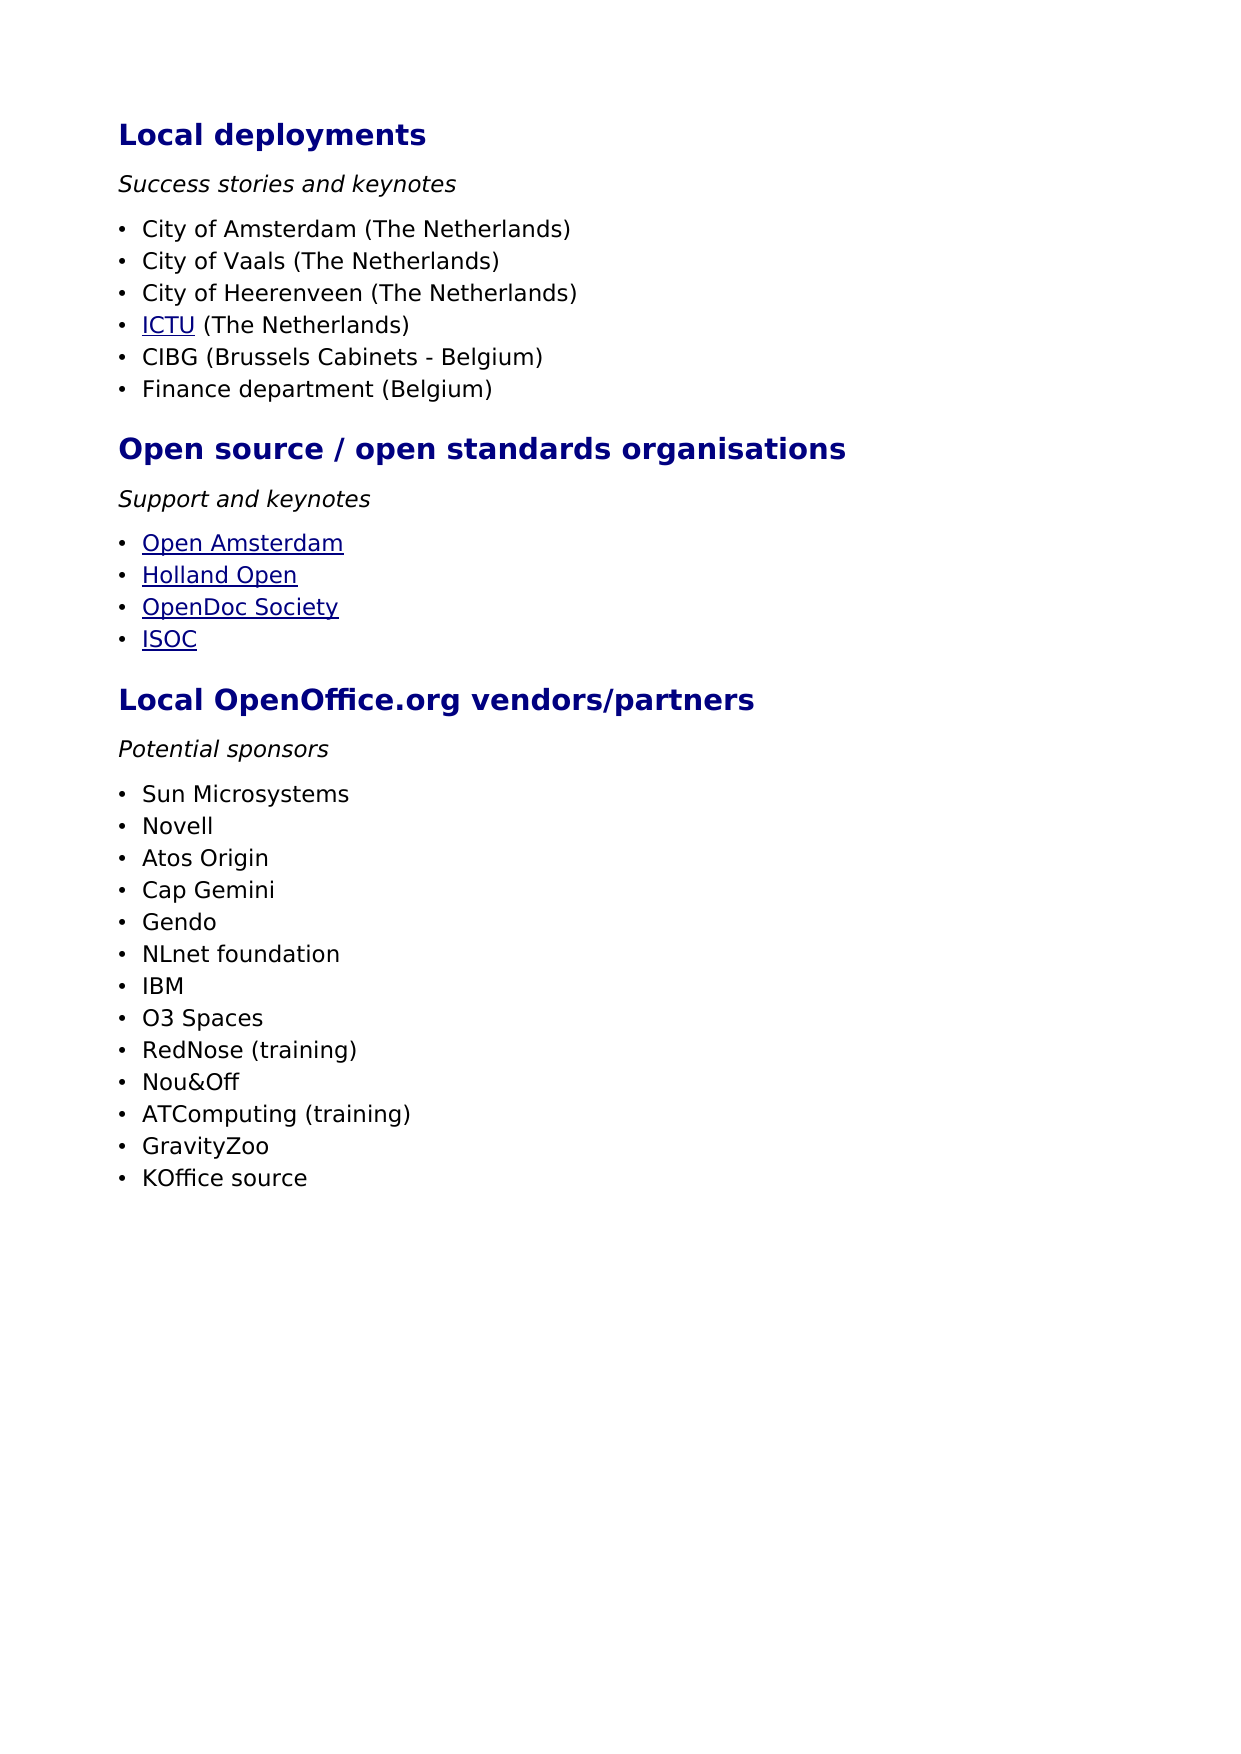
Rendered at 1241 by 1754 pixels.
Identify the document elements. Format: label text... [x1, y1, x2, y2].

list ISOC [118, 626, 1122, 653]
text Support and keynotes [118, 486, 1122, 513]
list Atos Origin [118, 845, 1122, 872]
list OpenDoc Society [118, 594, 1122, 621]
text Potential sponsors [118, 737, 1122, 763]
list NLnet foundation [118, 941, 1122, 968]
list O3 Spaces [118, 1005, 1122, 1032]
list ATComputing (training) [118, 1101, 1122, 1127]
subtitle Local deployments [118, 118, 1122, 152]
list CIBG (Brussels Cabinets - Belgium) [118, 344, 1122, 370]
list City of Vaals (The Netherlands) [118, 248, 1122, 274]
list City of Amsterdam (The Netherlands) [118, 216, 1122, 242]
list Cap Gemini [118, 877, 1122, 904]
subtitle Open source / open standards organisations [118, 433, 1122, 467]
list KOffice source [118, 1165, 1122, 1191]
list IBM [118, 973, 1122, 999]
list Gendo [118, 909, 1122, 936]
subtitle Local OpenOffice.org vendors/partners [118, 683, 1122, 717]
list City of Heerenveen (The Netherlands) [118, 280, 1122, 306]
list ICTU (The Netherlands) [118, 312, 1122, 338]
list RedNose (training) [118, 1037, 1122, 1063]
list Holland Open [118, 562, 1122, 589]
text Success stories and keynotes [118, 171, 1122, 198]
list Novell [118, 813, 1122, 840]
list Open Amsterdam [118, 530, 1122, 557]
list Sun Microsystems [118, 781, 1122, 808]
list Finance department (Belgium) [118, 376, 1122, 402]
list Nou&Off [118, 1069, 1122, 1096]
list GravityZoo [118, 1133, 1122, 1159]
